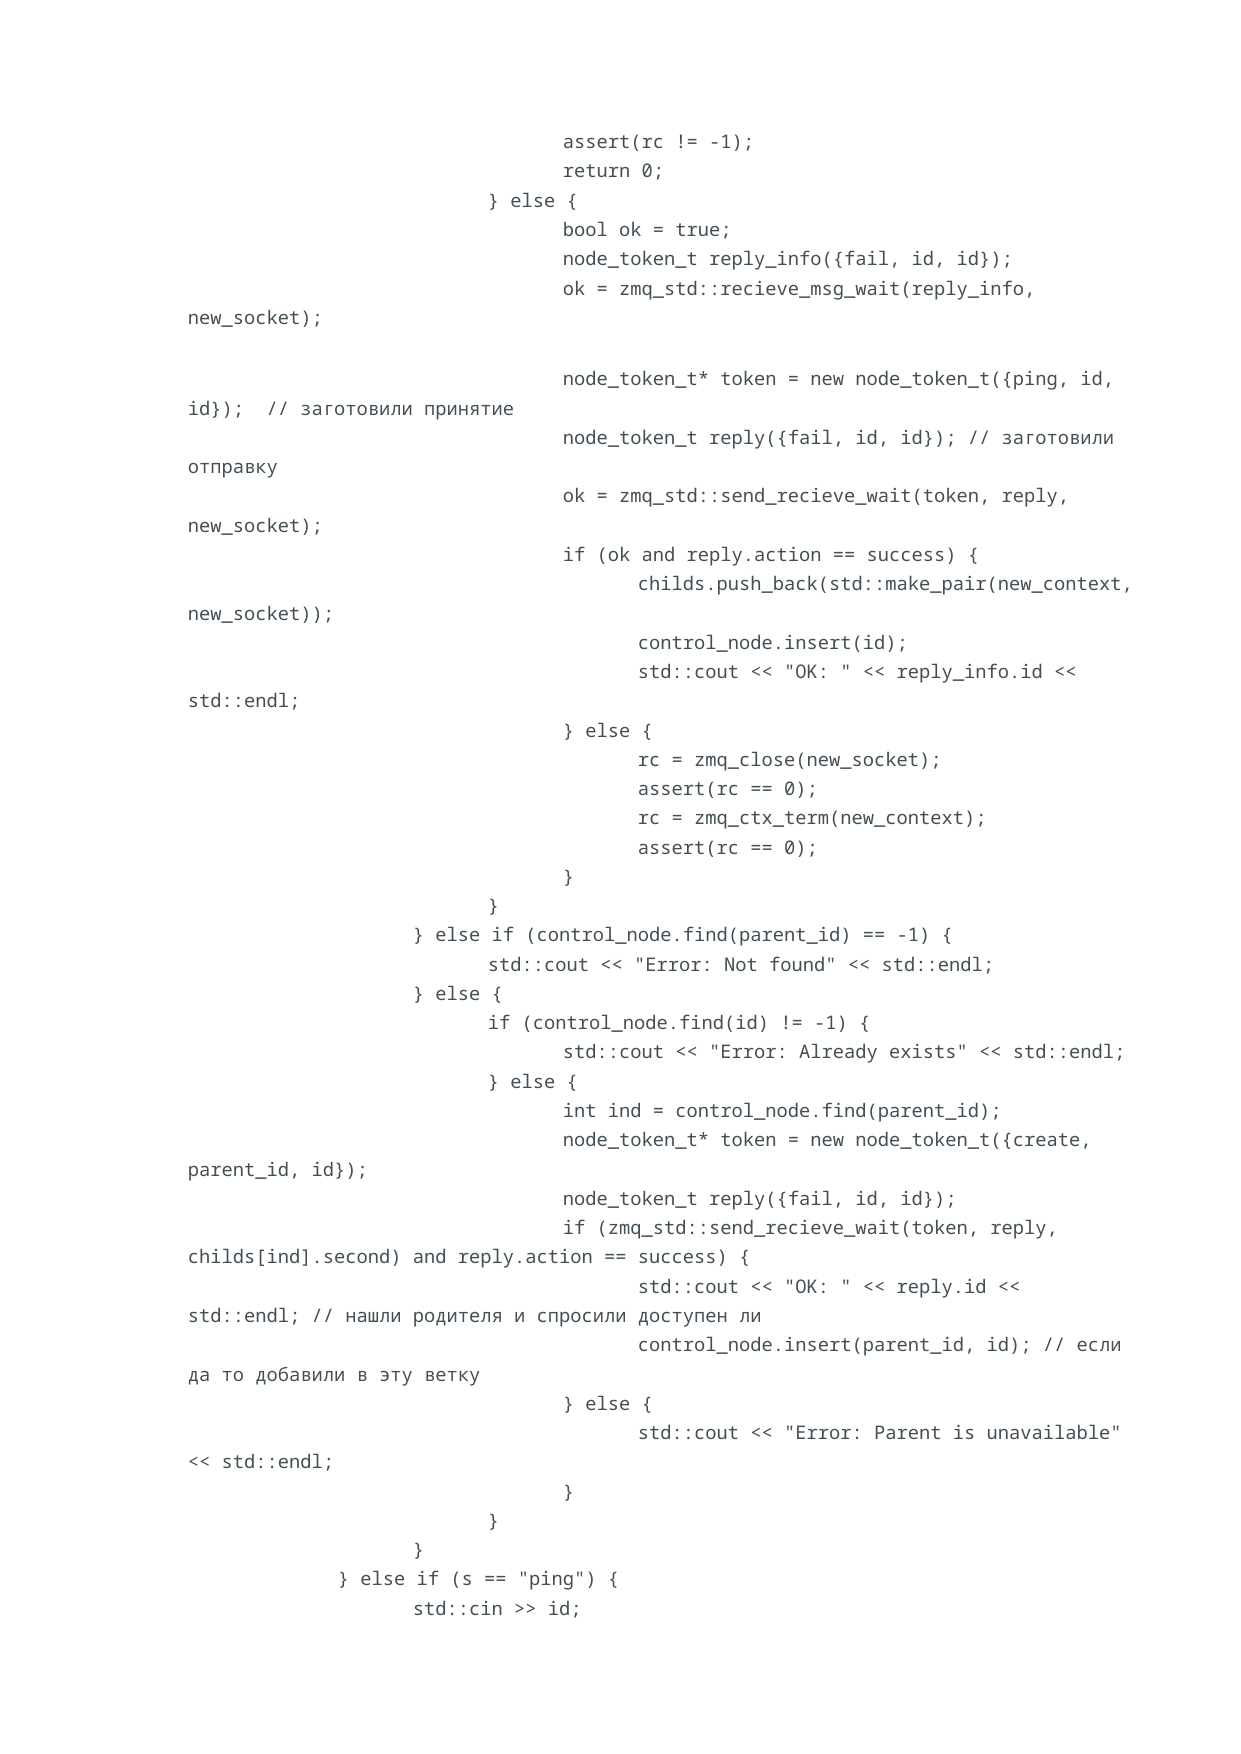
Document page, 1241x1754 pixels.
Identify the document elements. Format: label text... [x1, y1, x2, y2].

table_header assert(rc != -1); return 0; } else { bool ok = true; node_token_t reply_info({fail, id, id}); ok = zmq_std::recieve_msg_wait(reply_info, new_socket); node_token_t* token = new node_token_t({ping, id, id}); // заготовили принятие node_token_t reply({fail, id, id}); // заготовили отправку ok = zmq_std::send_recieve_wait(token, reply, new_socket); if (ok and reply.action == success) { childs.push_back(std::make_pair(new_context, new_socket)); control_node.insert(id); std::cout << "OK: " << reply_info.id << std::endl; } else { rc = zmq_close(new_socket); assert(rc == 0); rc = zmq_ctx_term(new_context); assert(rc == 0); } } } else if (control_node.find(parent_id) == -1) { std::cout << "Error: Not found" << std::endl; } else { if (control_node.find(id) != -1) { std::cout << "Error: Already exists" << std::endl; } else { int ind = control_node.find(parent_id); node_token_t* token = new node_token_t({create, parent_id, id}); node_token_t reply({fail, id, id}); if (zmq_std::send_recieve_wait(token, reply, childs[ind].second) and reply.action == success) { std::cout << "OK: " << reply.id << std::endl; // нашли родителя и спросили доступен ли control_node.insert(parent_id, id); // если да то добавили в эту ветку } else { std::cout << "Error: Parent is unavailable" << std::endl; } } } } else if (s == "ping") { std::cin >> id; [177, 118, 1152, 1631]
